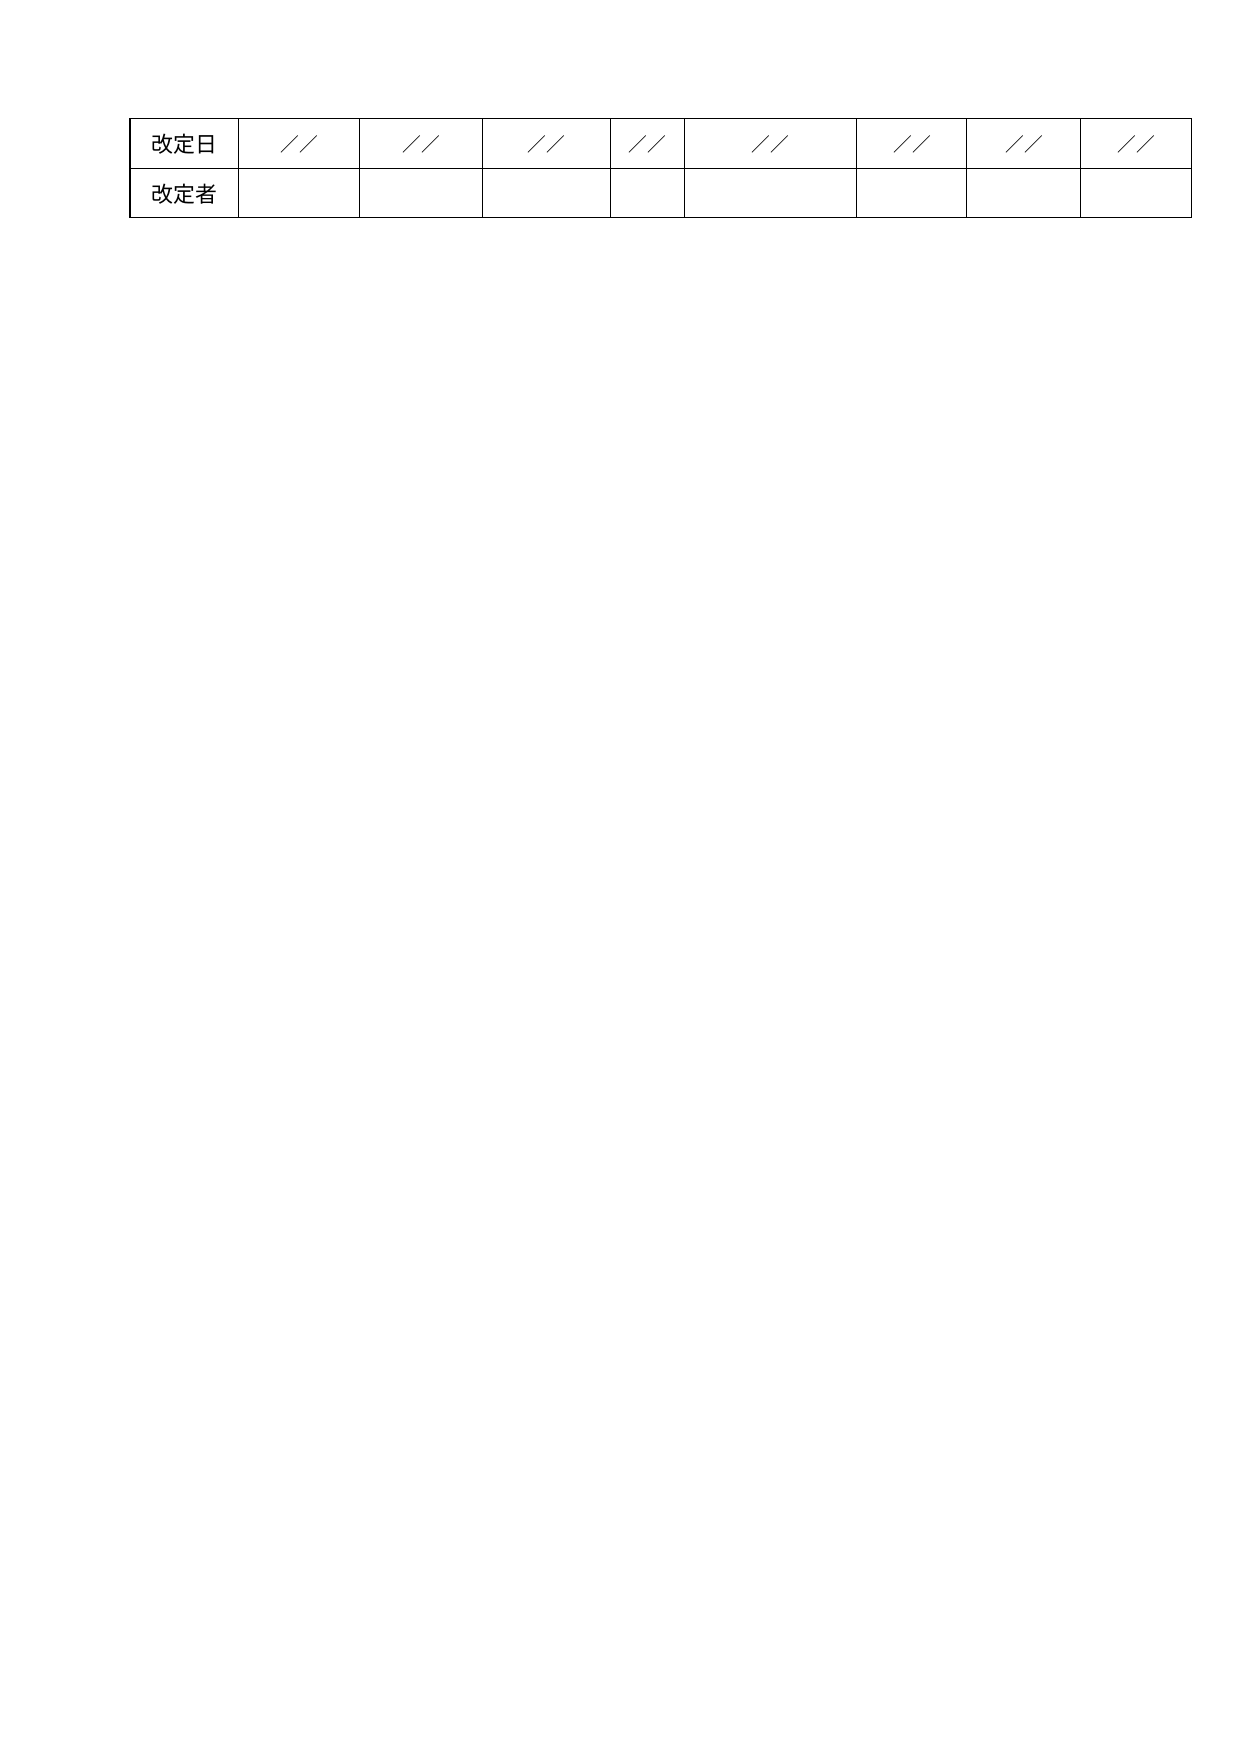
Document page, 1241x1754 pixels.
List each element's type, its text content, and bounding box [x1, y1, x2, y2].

table_cell ／／ [483, 119, 610, 167]
table_cell 改定日 [131, 119, 238, 167]
table_cell [1081, 169, 1191, 217]
table_cell ／／ [611, 119, 684, 167]
table_cell [239, 169, 359, 217]
table_cell ／／ [1081, 119, 1191, 167]
table_cell ／／ [685, 119, 856, 167]
table_cell [360, 169, 482, 217]
table_cell [857, 169, 966, 217]
table_cell ／／ [967, 119, 1080, 167]
table_cell [611, 169, 684, 217]
table_cell [483, 169, 610, 217]
table_cell [967, 169, 1080, 217]
table_cell 改定者 [131, 169, 238, 217]
table_cell ／／ [239, 119, 359, 167]
table_cell ／／ [857, 119, 966, 167]
table_cell [685, 169, 856, 217]
table_cell ／／ [360, 119, 482, 167]
